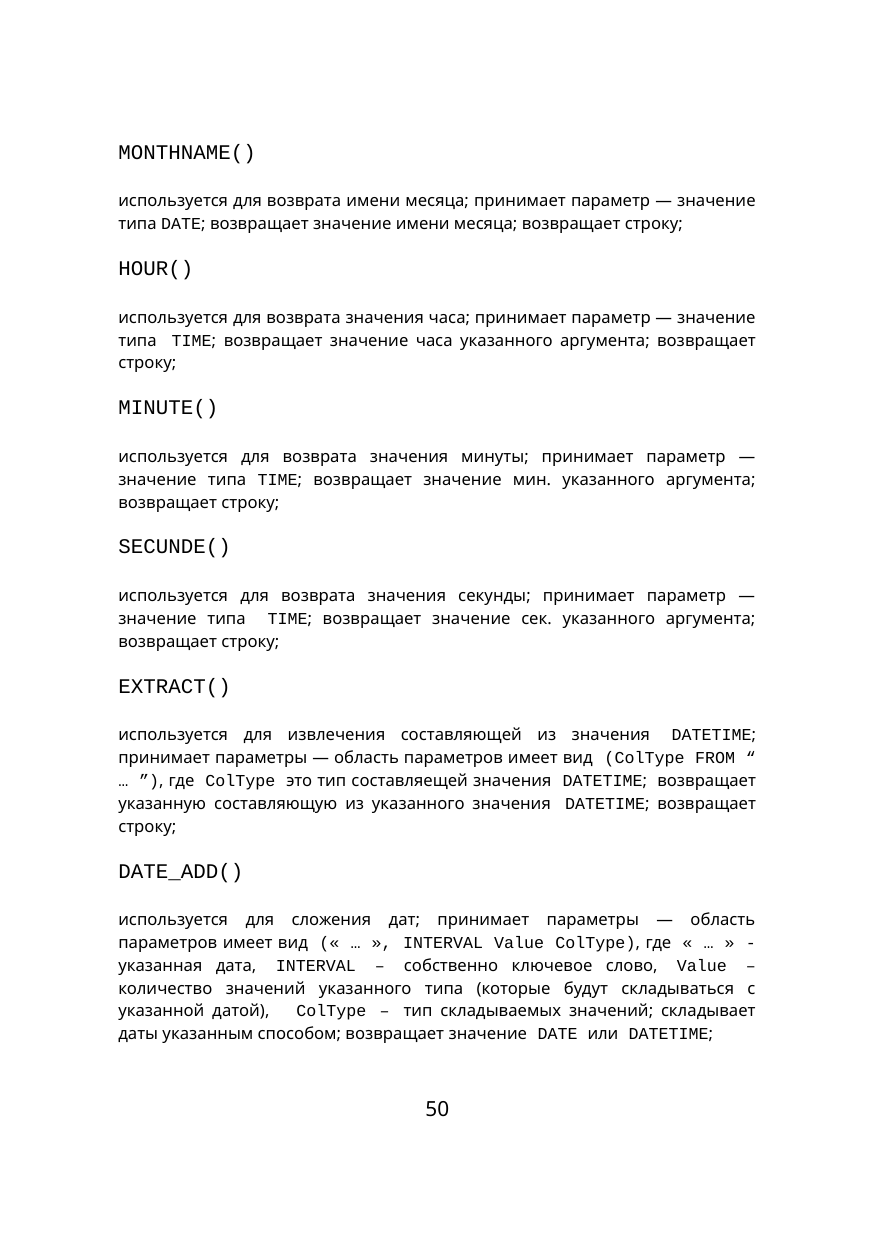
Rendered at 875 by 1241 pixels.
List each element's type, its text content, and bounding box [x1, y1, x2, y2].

text HOUR() [118, 258, 756, 282]
text DATE_ADD() [118, 861, 756, 884]
text EXTRACT() [118, 676, 756, 699]
text используется для сложения дат; принимает параметры — область параметров имеет вид (« … », INTERVAL Value ColType), где « … » - указанная дата, INTERVAL – собственно ключевое слово, Value – количество значений указанного типа (которые будут складываться с указанной датой), ColType – тип складываемых значений; складывает даты указанным способом; возвращает значение DATE или DATETIME; [118, 908, 756, 1044]
text используется для извлечения составляющей из значения DATETIME; принимает параметры — область параметров имеет вид (ColType FROM “ … ”), где ColType это тип составляещей значения DATETIME; возвращает указанную составляющую из указанного значения DATETIME; возвращает строку; [118, 723, 756, 837]
text SECUNDE() [118, 537, 756, 560]
text MONTHNAME() [118, 142, 756, 165]
text используется для возврата значения часа; принимает параметр — значение типа TIME; возвращает значение часа указанного аргумента; возвращает строку; [118, 306, 756, 374]
text используется для возврата имени месяца; принимает параметр — значение типа DATE; возвращает значение имени месяца; возвращает строку; [118, 189, 756, 234]
text используется для возврата значения минуты; принимает параметр — значение типа TIME; возвращает значение мин. указанного аргумента; возвращает строку; [118, 445, 756, 513]
text MINUTE() [118, 397, 756, 421]
text используется для возврата значения секунды; принимает параметр — значение типа TIME; возвращает значение сек. указанного аргумента; возвращает строку; [118, 584, 756, 652]
